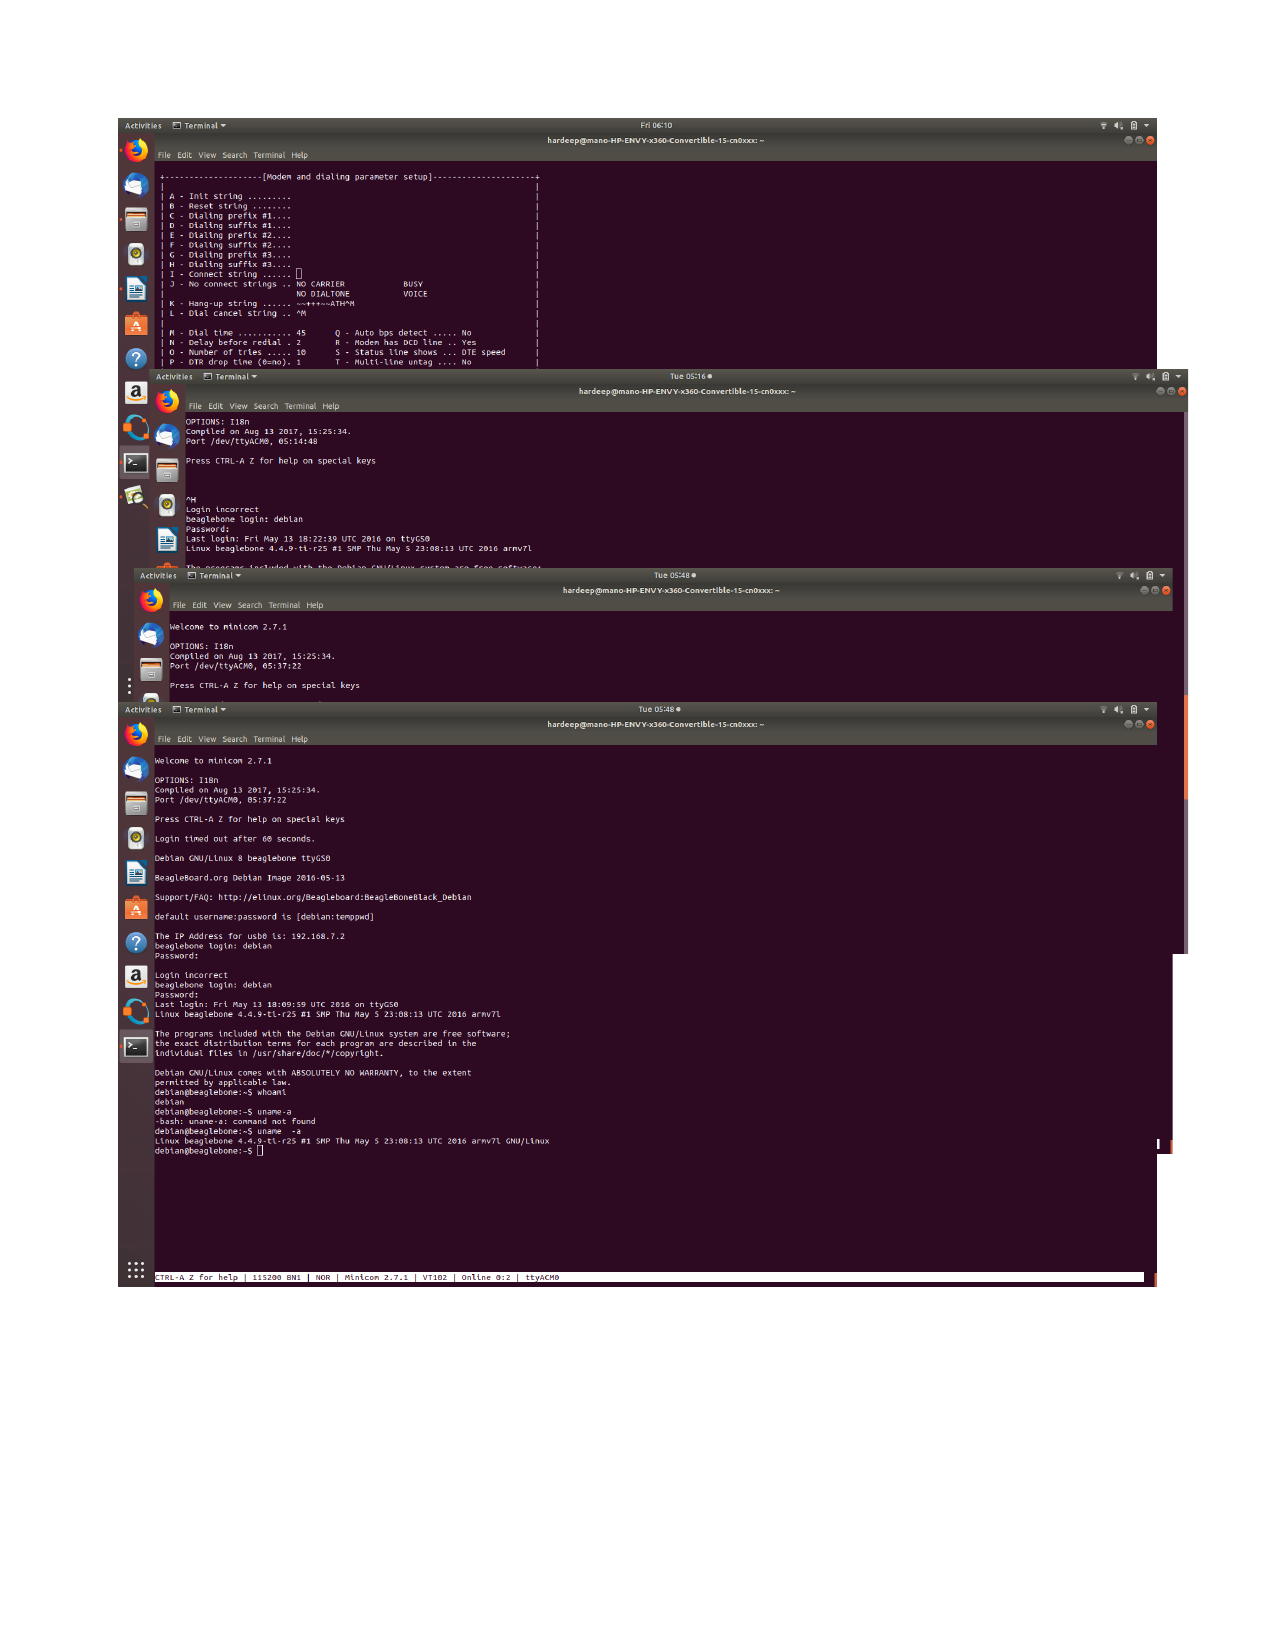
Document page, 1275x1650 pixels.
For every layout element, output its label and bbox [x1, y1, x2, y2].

picture [118, 118, 1189, 1287]
